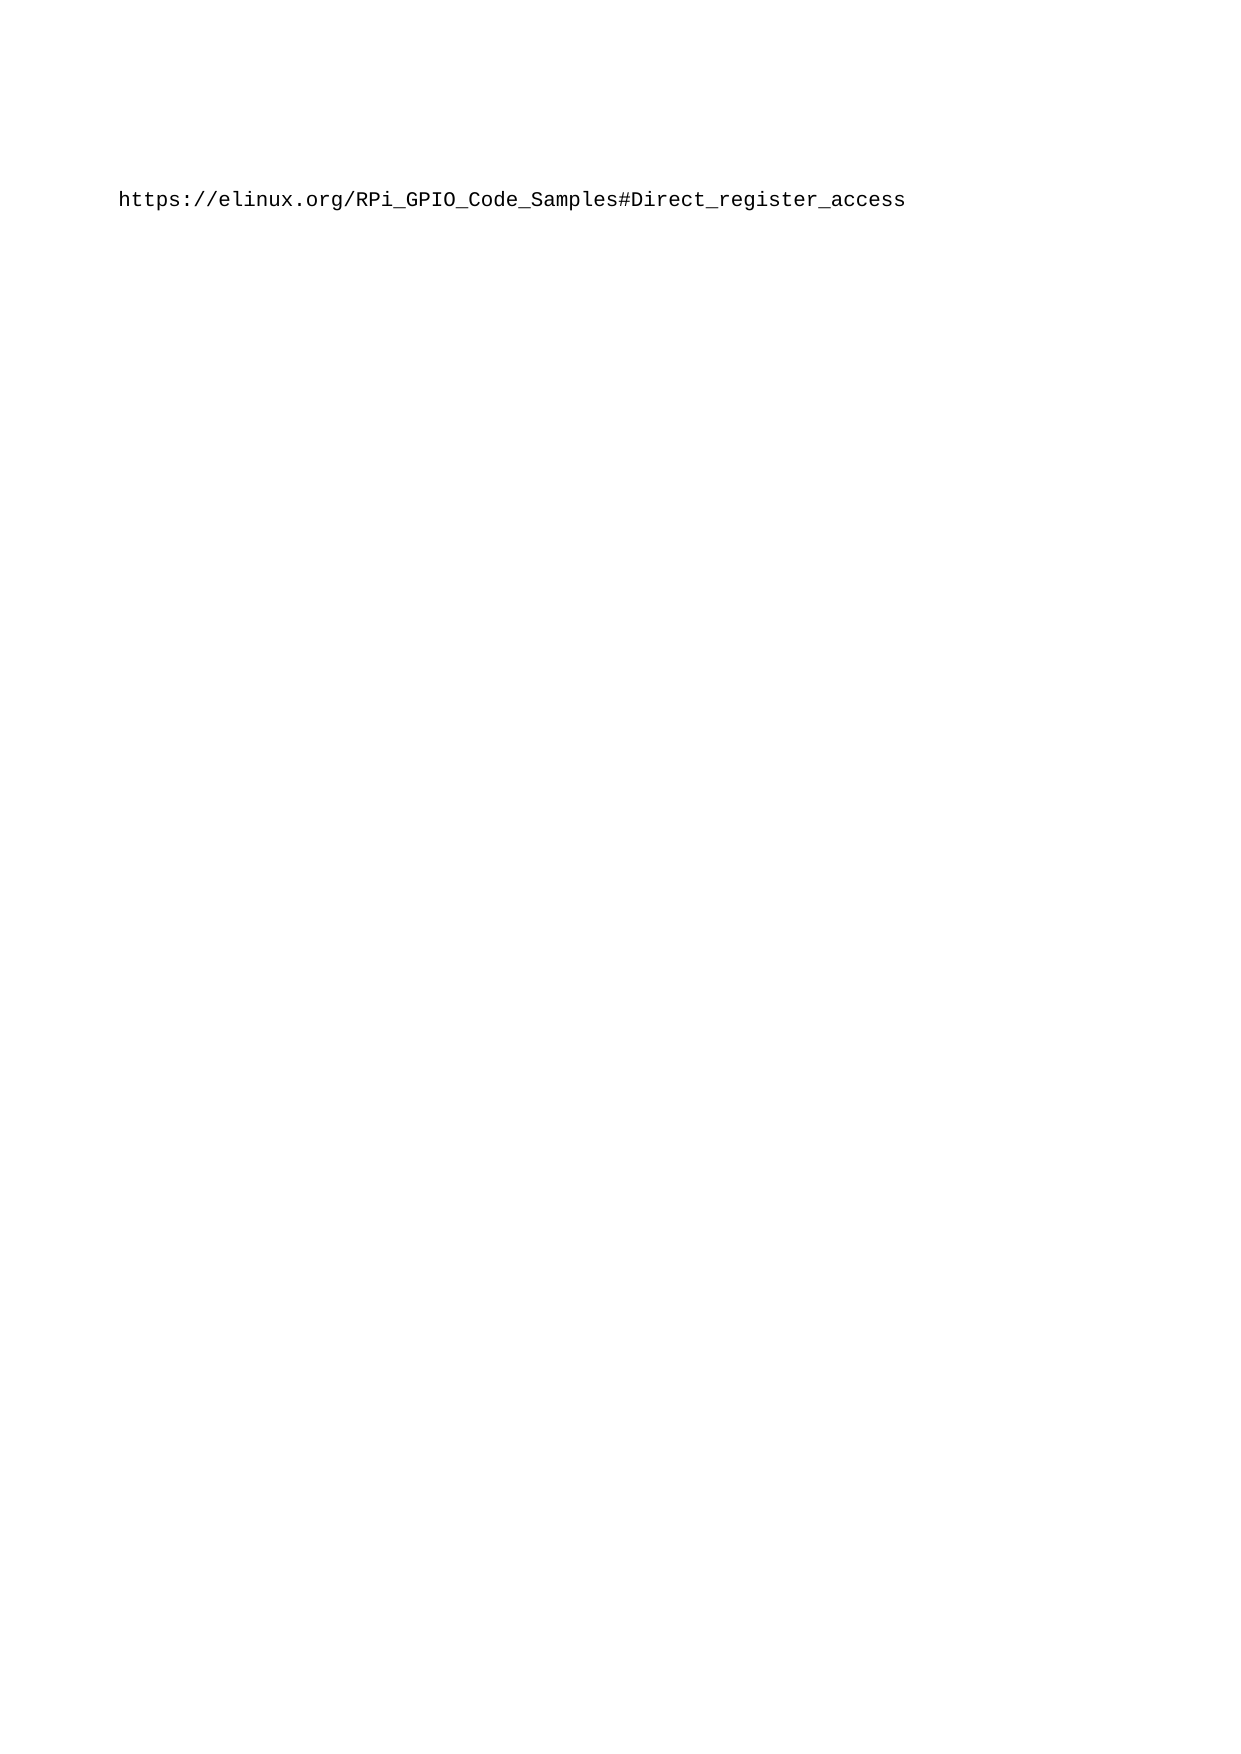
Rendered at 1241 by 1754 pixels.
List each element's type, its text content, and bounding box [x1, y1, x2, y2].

text https://elinux.org/RPi_GPIO_Code_Samples#Direct_register_access [118, 189, 1122, 213]
